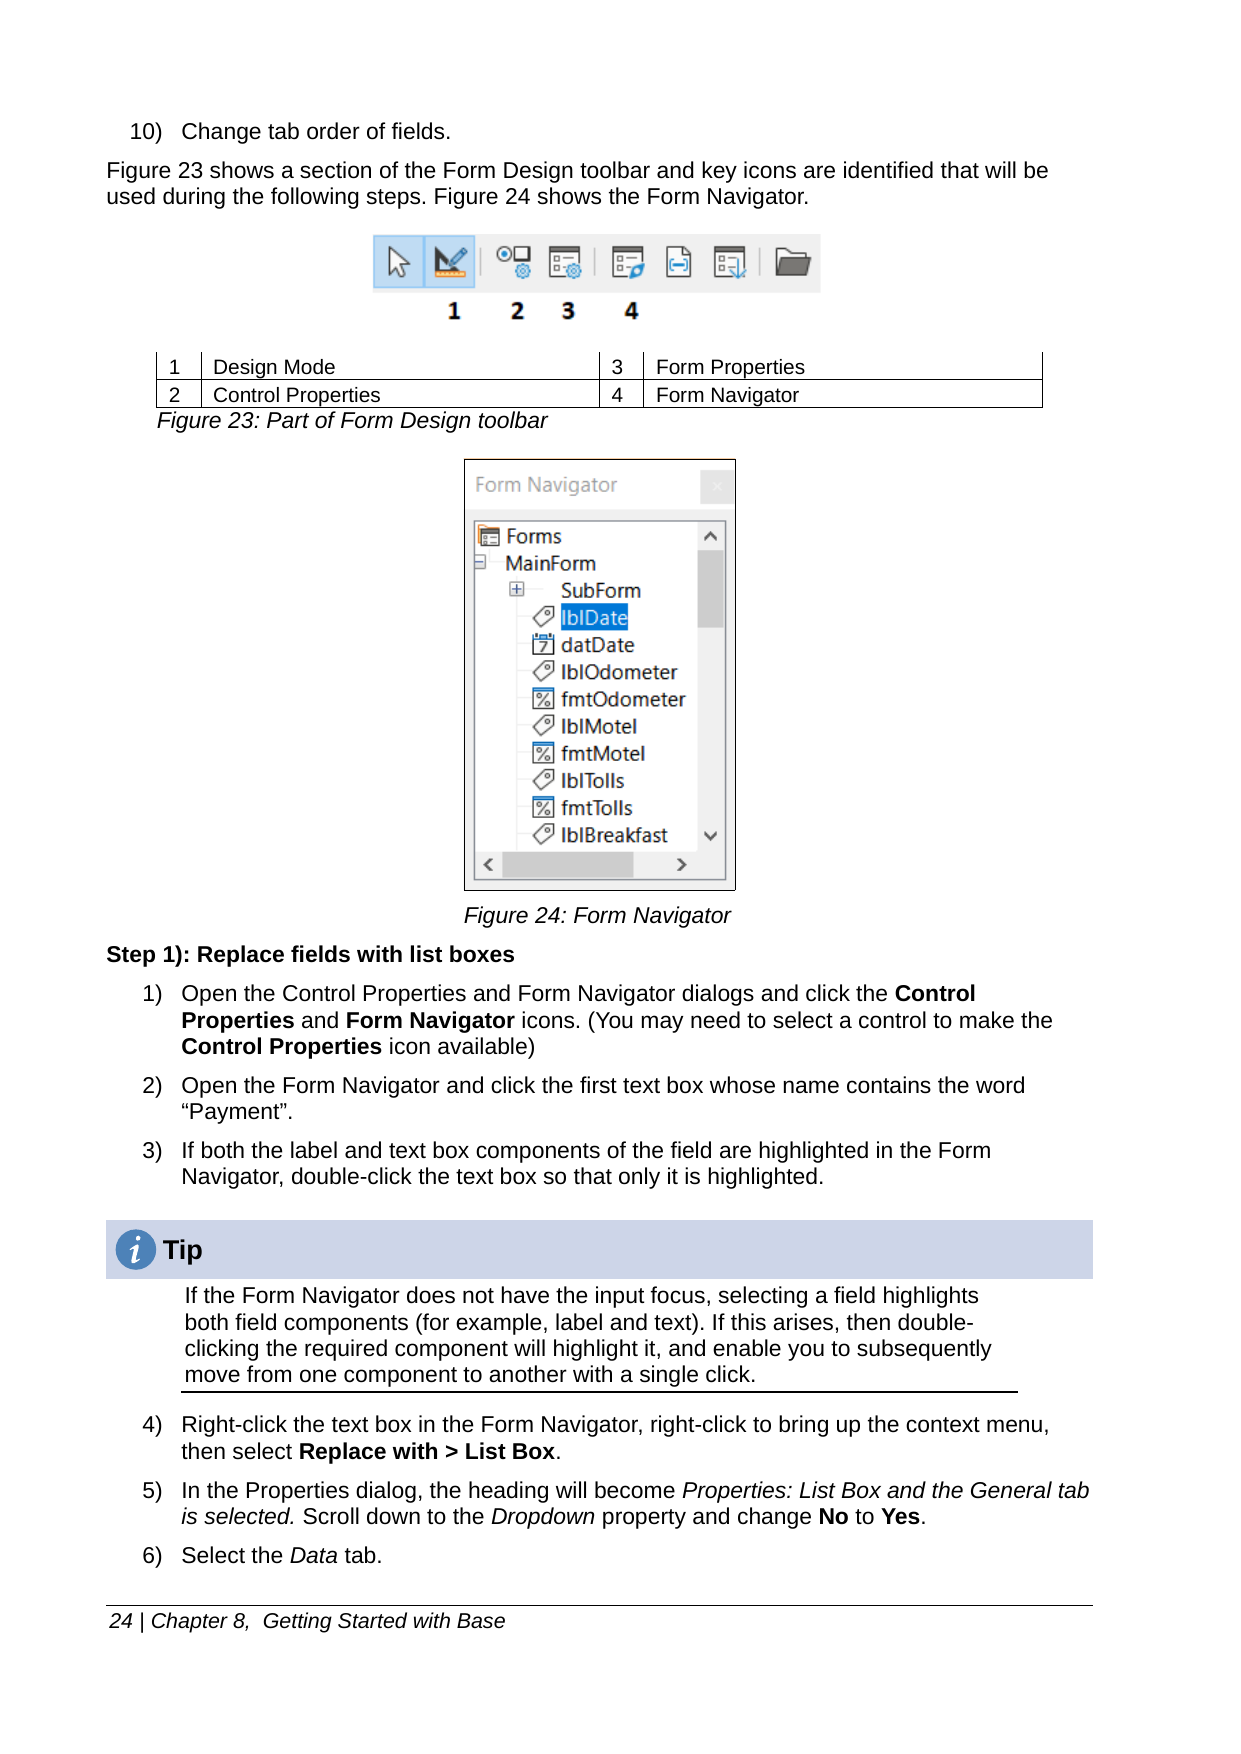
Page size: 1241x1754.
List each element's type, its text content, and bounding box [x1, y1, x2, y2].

text Step 1): Replace fields with list boxes [106, 941, 1093, 968]
text Figure 24: Form Navigator [463, 902, 735, 929]
list Change tab order of fields. [162, 118, 1093, 144]
text Figure 23: Part of Form Design toolbar [157, 408, 1042, 433]
text If the Form Navigator does not have the input focus, selecting a field highlights both field components (for example, label and text). If this arises, then double-clicking the required component will highlight it, and enable you to subsequently move from one component to another with a single click. [181, 1279, 1018, 1391]
picture [465, 460, 735, 890]
table_cell 4 [600, 380, 643, 407]
list Select the Data tab. [162, 1542, 1093, 1568]
list Open the Control Properties and Form Navigator dialogs and click the Control Properties and Form Navigator icons. (You may need to select a control to make the Control Properties icon available) [162, 980, 1093, 1059]
table_header 3 [600, 352, 643, 379]
list If both the label and text box components of the field are highlighted in the Form Navigator, double-click the text box so that only it is highlighted. [162, 1137, 1093, 1190]
list In the Properties dialog, the heading will become Properties: List Box and the General tab is selected. Scroll down to the Dropdown property and change No to Yes. [162, 1477, 1093, 1529]
table_cell Form Navigator [644, 380, 1042, 407]
picture [372, 234, 827, 328]
list Right-click the text box in the Form Navigator, right-click to bring up the context menu, then select Replace with > List Box. [162, 1411, 1093, 1464]
list Open the Form Navigator and click the first text box whose name contains the word “Payment”. [162, 1072, 1093, 1124]
table_header Design Mode [202, 352, 599, 379]
text Figure 23 shows a section of the Form Design toolbar and key icons are identified that will be used during the following steps. Figure 24 shows the Form Navigator. [106, 157, 1093, 210]
table_header 1 [157, 352, 201, 379]
table_cell Control Properties [202, 380, 599, 407]
table_header Form Properties [644, 352, 1042, 379]
table_cell 2 [157, 380, 201, 407]
subtitle Tip [106, 1220, 1093, 1279]
